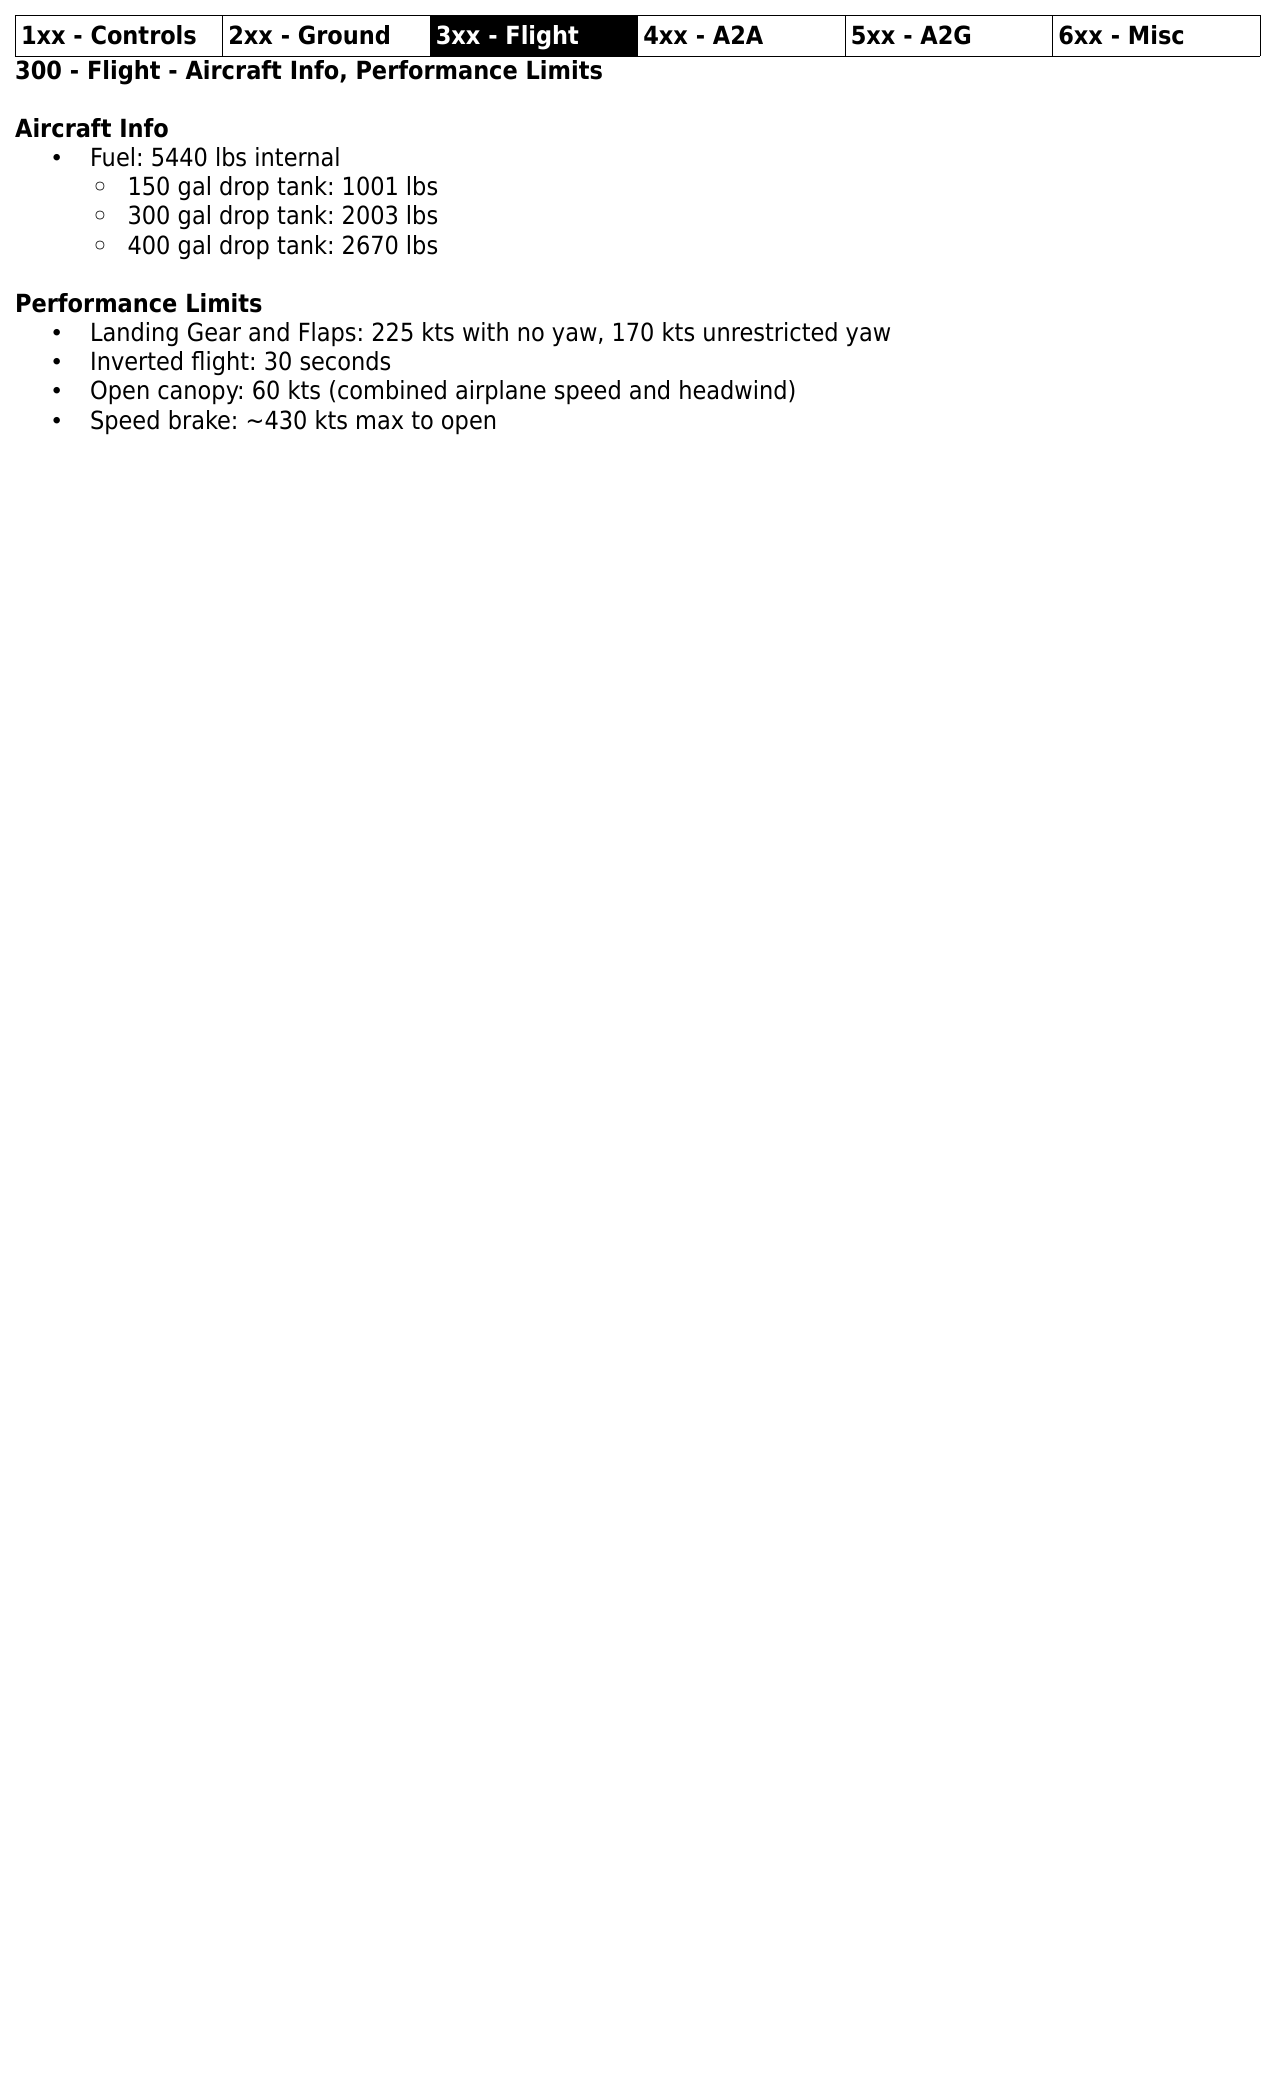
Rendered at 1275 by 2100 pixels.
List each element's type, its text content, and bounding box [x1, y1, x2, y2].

list 300 gal drop tank: 2003 lbs [90, 202, 1260, 231]
text Performance Limits [15, 289, 1260, 318]
list Speed brake: ~430 kts max to open [52, 406, 1260, 435]
table_header 3xx - Flight [431, 16, 637, 56]
list Landing Gear and Flaps: 225 kts with no yaw, 170 kts unrestricted yaw [52, 318, 1260, 347]
list Fuel: 5440 lbs internal [52, 143, 1260, 172]
text Aircraft Info [15, 114, 1260, 143]
table_header 1xx - Controls [16, 16, 222, 56]
table_header 5xx - A2G [846, 16, 1052, 56]
list Open canopy: 60 kts (combined airplane speed and headwind) [52, 377, 1260, 406]
list Inverted flight: 30 seconds [52, 347, 1260, 377]
table_header 4xx - A2A [638, 16, 845, 56]
table_header 6xx - Misc [1053, 16, 1260, 56]
text 300 - Flight - Aircraft Info, Performance Limits [15, 57, 1260, 85]
table_header 2xx - Ground [223, 16, 430, 56]
list 400 gal drop tank: 2670 lbs [90, 231, 1260, 260]
list 150 gal drop tank: 1001 lbs [90, 172, 1260, 202]
